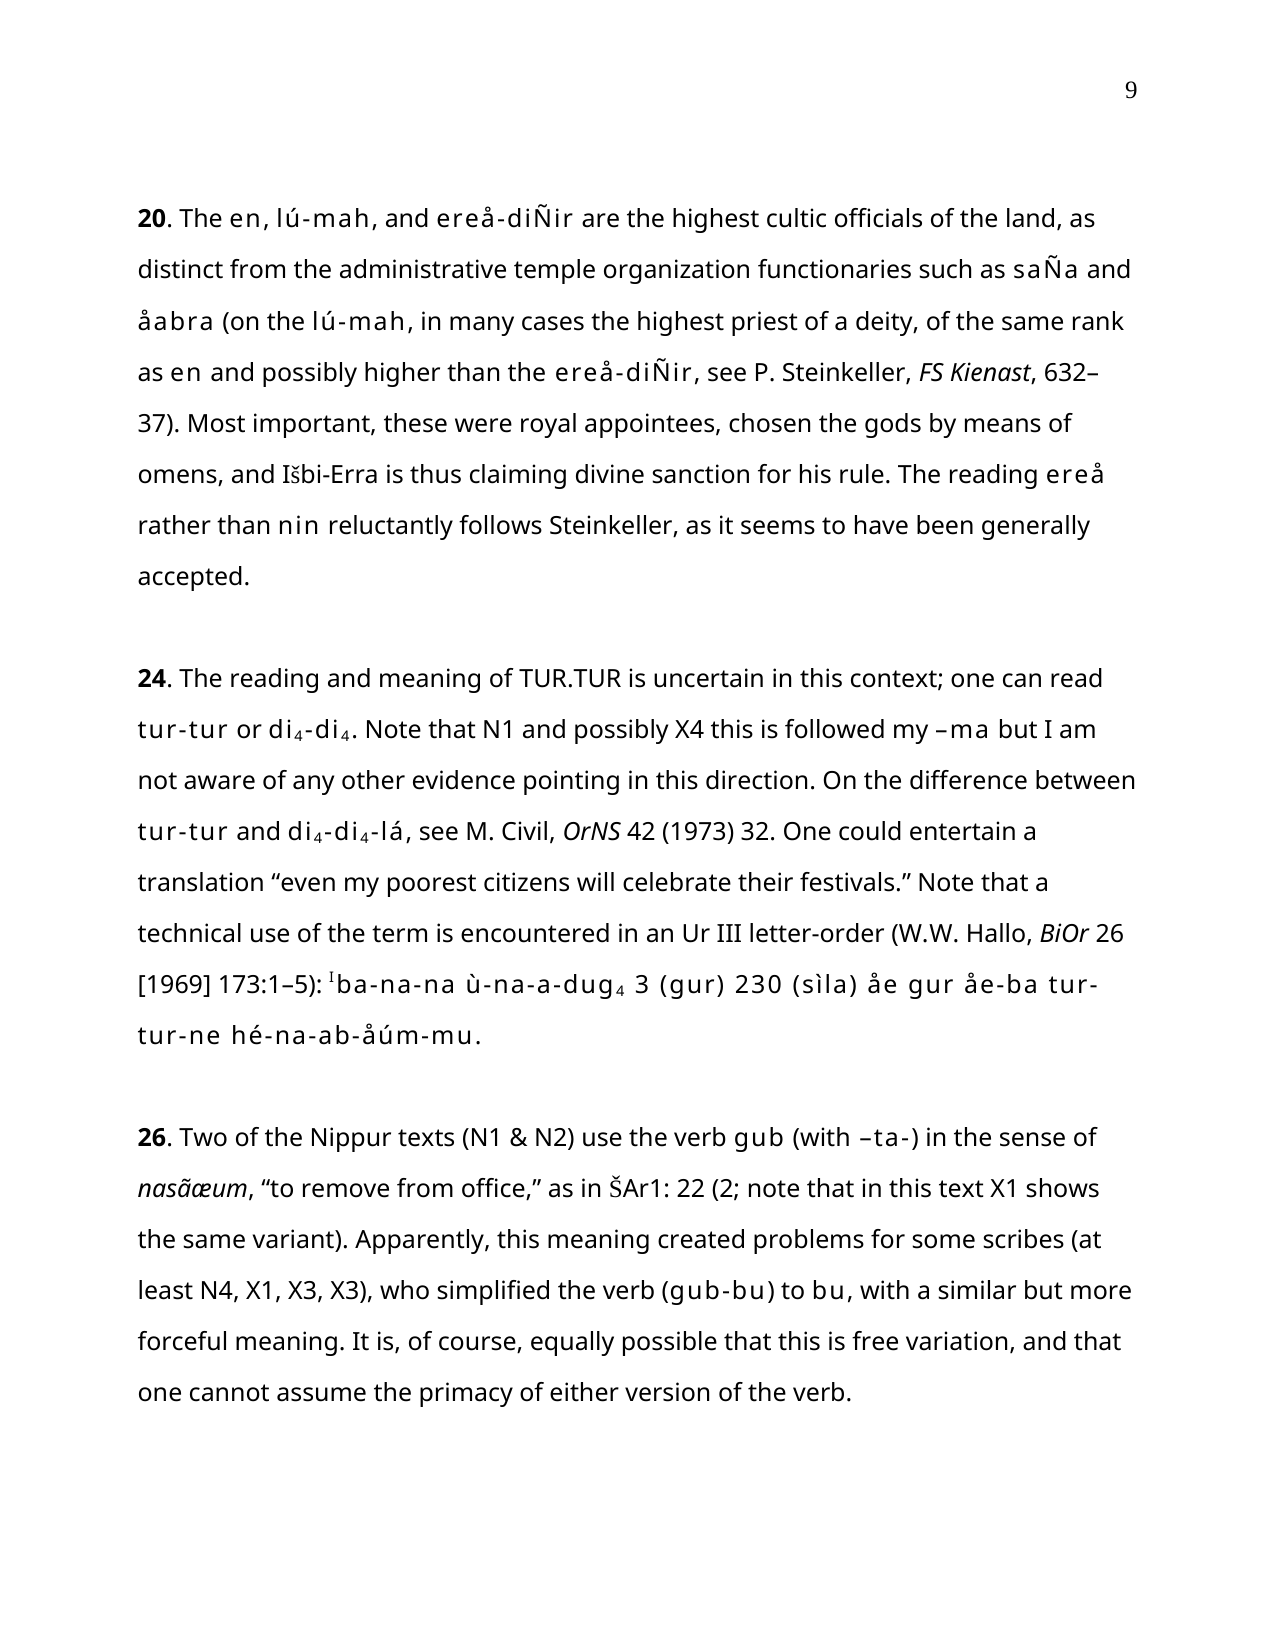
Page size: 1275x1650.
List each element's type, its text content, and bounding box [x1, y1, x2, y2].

text 20. The en, lú-mah, and ereå-diÑir are the highest cultic officials of the land, as distinct from the administrative temple organization functionaries such as saÑa and åabra (on the lú-mah, in many cases the highest priest of a deity, of the same rank as en and possibly higher than the ereå-diÑir, see P. Steinkeller, FS Kienast, 632–37). Most important, these were royal appointees, chosen the gods by means of omens, and Išbi-Erra is thus claiming divine sanction for his rule. The reading ereå rather than nin reluctantly follows Steinkeller, as it seems to have been generally accepted. [137, 201, 1138, 592]
text 26. Two of the Nippur texts (N1 & N2) use the verb gub (with –ta-) in the sense of nasãæum, “to remove from office,” as in ŠAr1: 22 (2; note that in this text X1 shows the same variant). Apparently, this meaning created problems for some scribes (at least N4, X1, X3, X3), who simplified the verb (gub-bu) to bu, with a similar but more forceful meaning. It is, of course, equally possible that this is free variation, and that one cannot assume the primacy of either version of the verb. [137, 1120, 1138, 1409]
text 24. The reading and meaning of TUR.TUR is uncertain in ­this context; one can read tur-tur or di4-di4. Note that N1 and possibly X4 this is followed my –ma but I am not aware of any other evidence pointing in this direction. On the difference between tur-tur and di4-di4-lá, ­see M. Civil, OrNS 42 (1973) 32. One could entertain a translation “even my poorest citizens will celebrate their festivals.” Note that a technical use of­ the term is encountered in an Ur III letter-order (W.­W. Hallo, BiOr 26 [1969] 173:1–5): Iba-na-na ù-na-a-dug4 3 (gur) 230 (sìla) åe gur åe-ba tur-tur-ne hé-na-ab-åúm-mu. [137, 660, 1138, 1052]
